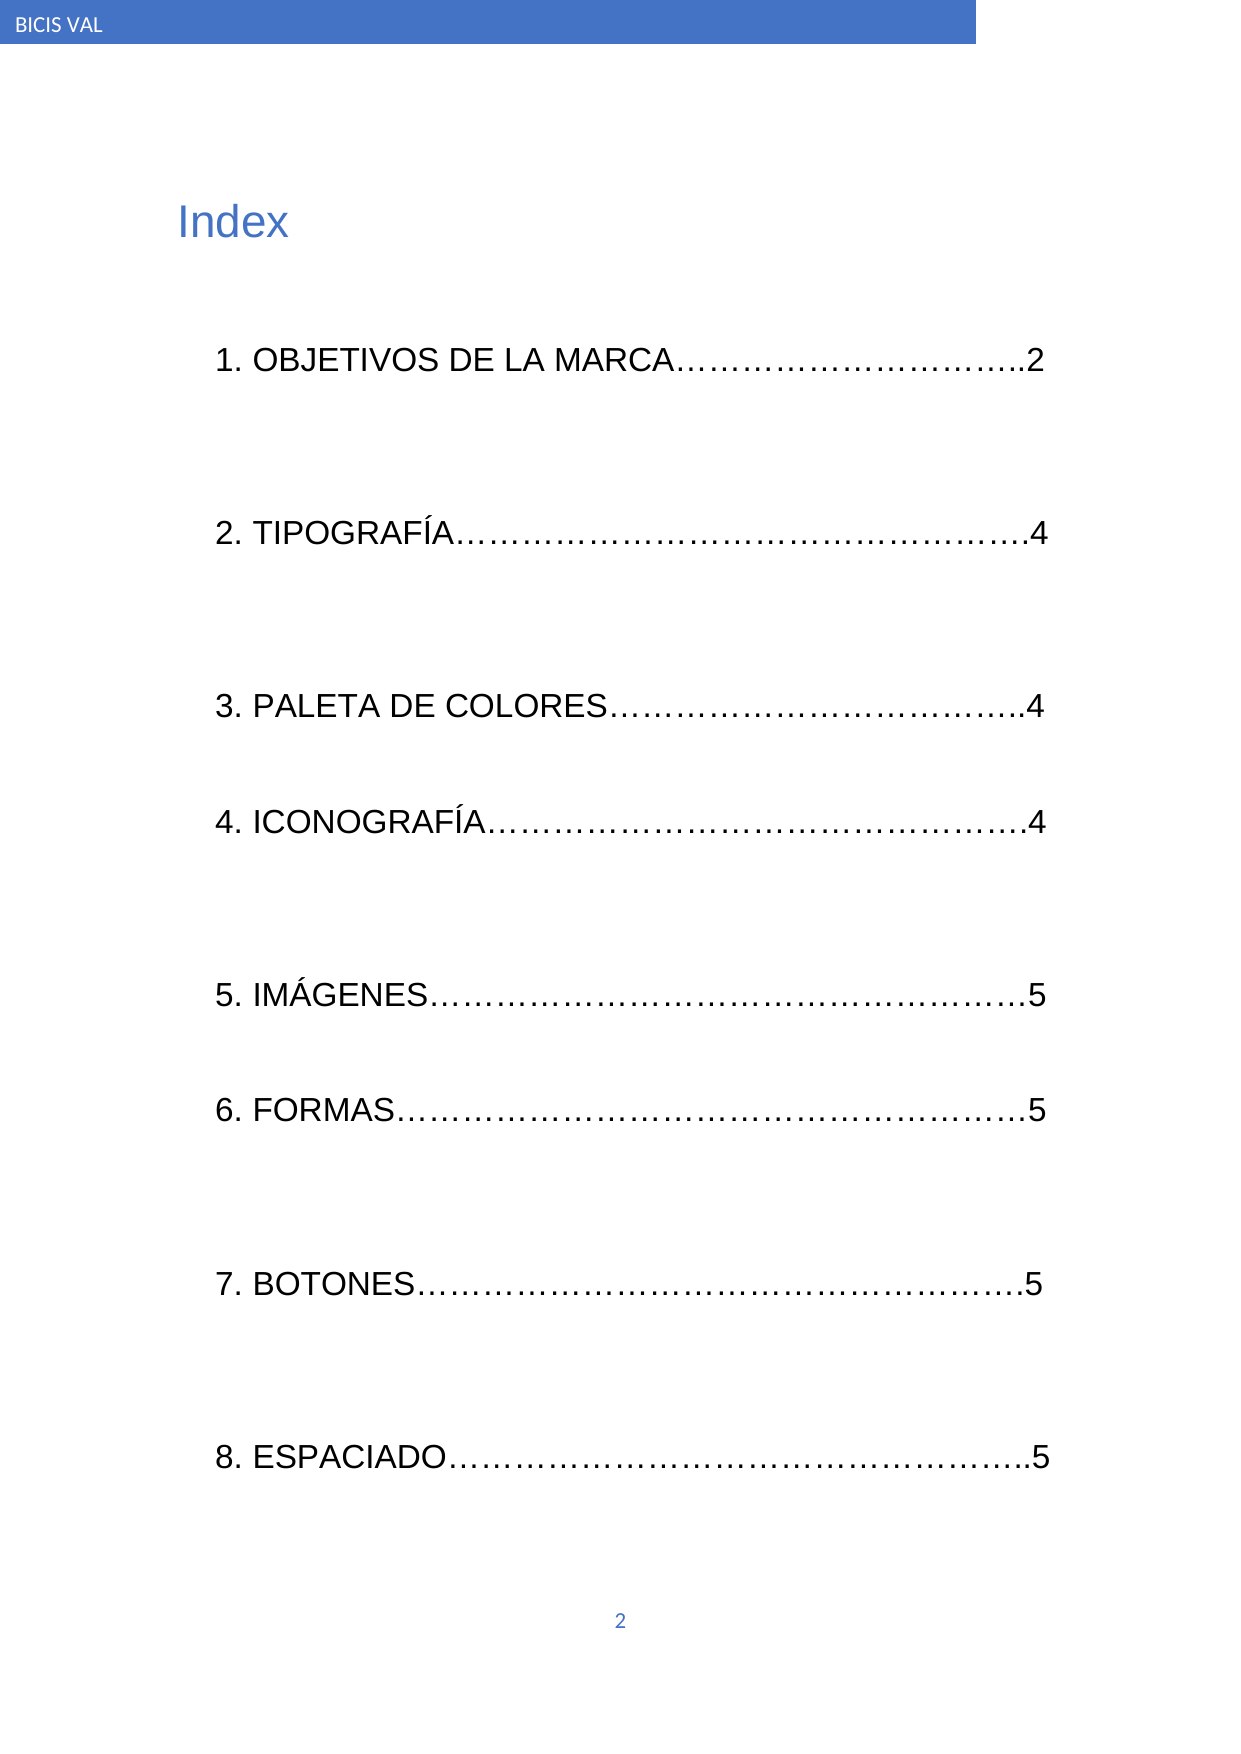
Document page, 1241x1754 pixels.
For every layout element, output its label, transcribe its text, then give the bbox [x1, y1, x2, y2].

list TIPOGRAFÍA…………………………………………….4 [215, 513, 1063, 552]
list OBJETIVOS DE LA MARCA…………………………..2 [215, 340, 1063, 379]
list ICONOGRAFÍA………………………………………….4 [215, 802, 1063, 840]
list ESPACIADO……………………………………………..5 [215, 1437, 1063, 1475]
list PALETA DE COLORES………………………………..4 [215, 686, 1063, 725]
list FORMAS…………………………………………………5 [215, 1090, 1063, 1129]
list BOTONES……………………………………………….5 [215, 1263, 1063, 1302]
text Index [177, 194, 1063, 247]
list IMÁGENES………………………………………………5 [215, 975, 1063, 1013]
